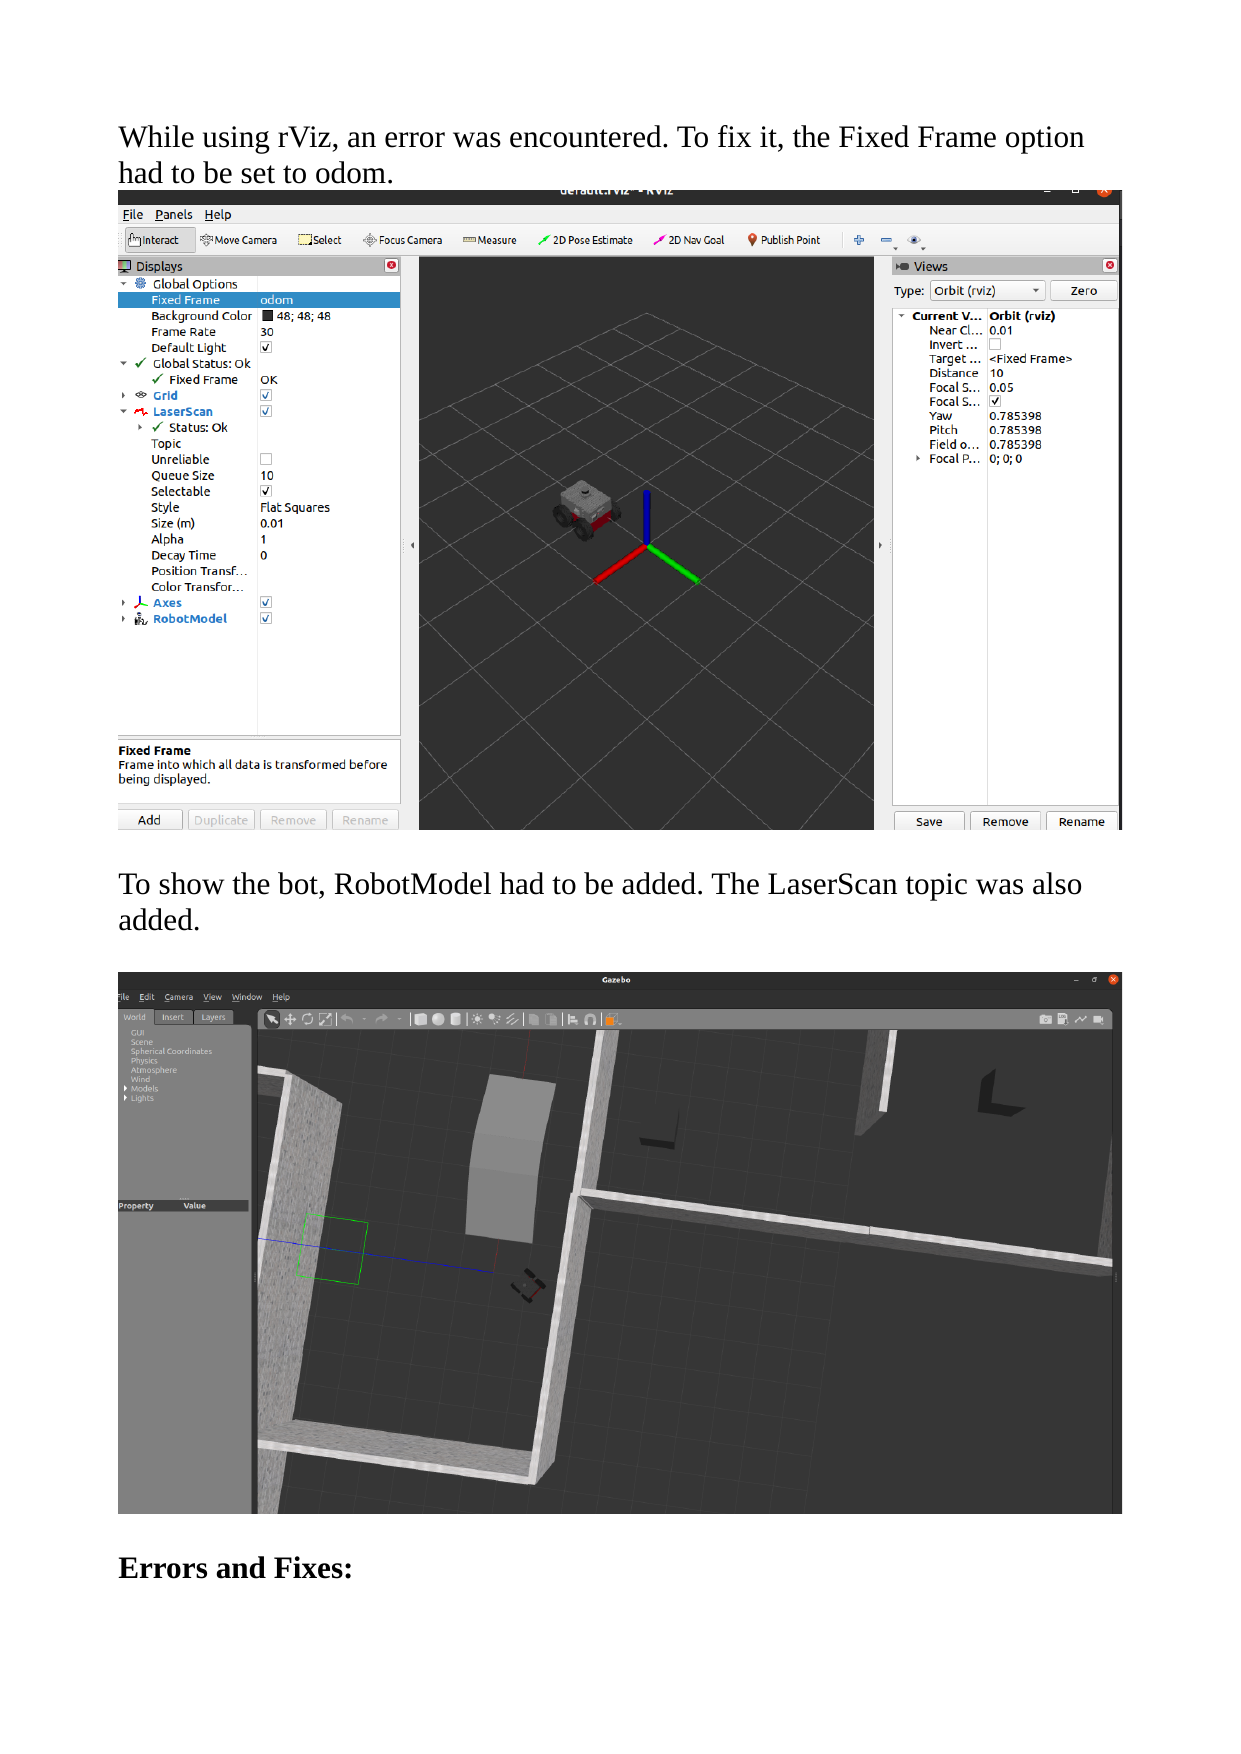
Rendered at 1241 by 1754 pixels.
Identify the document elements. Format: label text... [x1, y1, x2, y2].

text Errors and Fixes: [118, 1514, 1122, 1585]
text While using rViz, an error was encountered. To fix it, the Fixed Frame option had to be set to odom. [118, 118, 1122, 190]
text To show the bot, RobotModel had to be added. The LaserScan topic was also added. [118, 830, 1122, 937]
picture [118, 972, 1123, 1514]
picture [118, 190, 1123, 830]
